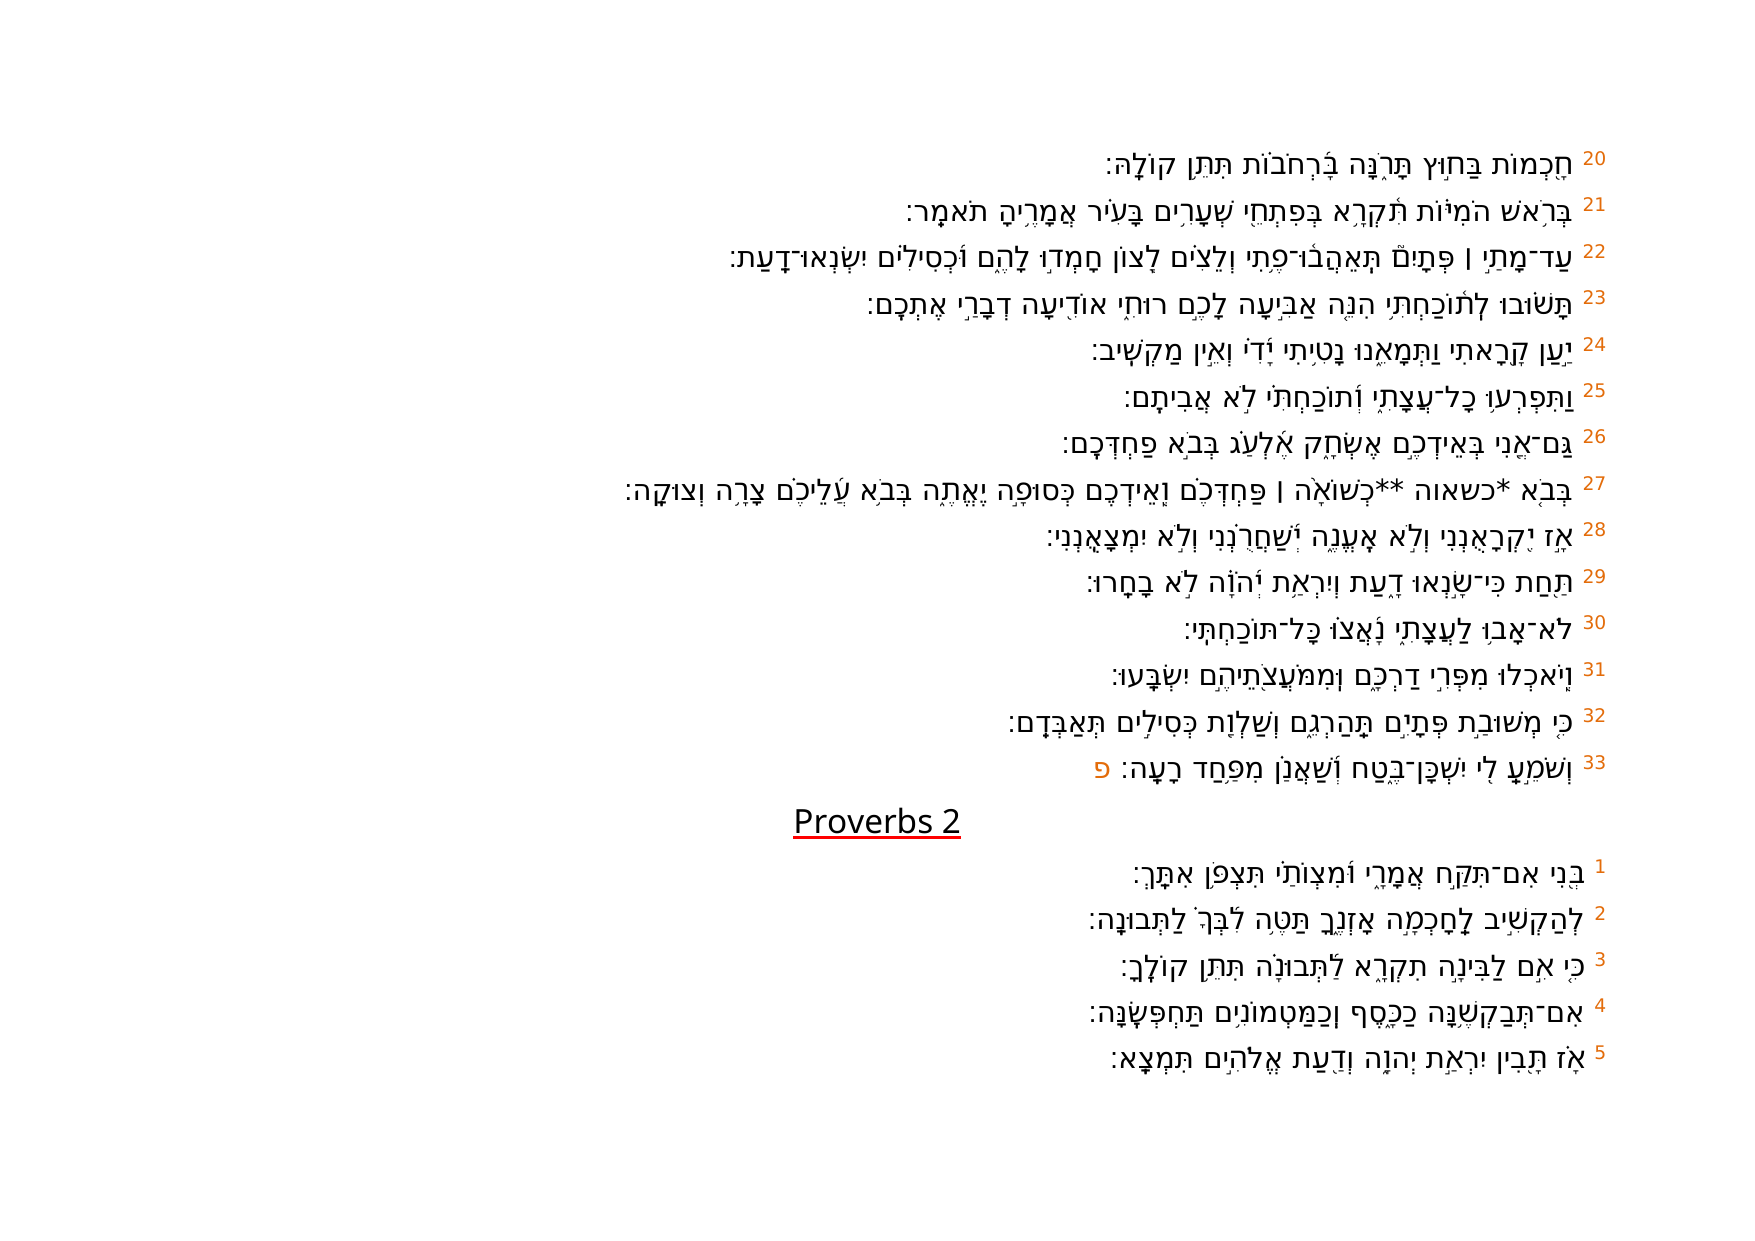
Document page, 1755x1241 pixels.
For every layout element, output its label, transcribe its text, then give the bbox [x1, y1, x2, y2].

text 32 כִּ֤י מְשׁוּבַ֣ת פְּתָיִ֣ם תַּֽהַרְגֵ֑ם וְשַׁלְוַ֖ת כְּסִילִ֣ים תְּאַבְּדֵֽם׃ ‬‬‬ [148, 705, 1606, 739]
text 26 גַּם־אֲ֭נִי בְּאֵידְכֶ֣ם אֶשְׂחָ֑ק אֶ֝לְעַ֗ג בְּבֹ֣א פַחְדְּכֶֽם׃ ‬‬‬ [148, 426, 1606, 460]
text 5 אָ֗ז תָּ֭בִין יִרְאַ֣ת יְהוָ֑ה וְדַ֖עַת אֱלֹהִ֣ים תִּמְצָֽא׃ ‬‬‬ [148, 1042, 1606, 1076]
text 33 וְשֹׁמֵ֣עַֽ לִ֭י יִשְׁכָּן־בֶּ֑טַח וְ֝שַׁאֲנַ֗ן מִפַּ֥חַד רָעָֽה׃ פ ‬‬‬ [148, 752, 1606, 786]
text Proverbs 2 [148, 798, 1606, 843]
text 23 תָּשׁ֗וּבוּ לְֽת֫וֹכַחְתִּ֥י הִנֵּ֤ה אַבִּ֣יעָה לָכֶ֣ם רוּחִ֑י אוֹדִ֖יעָה דְבָרַ֣י אֶתְכֶֽם׃ ‬‬‬ [148, 287, 1606, 321]
text 27 בְּבֹ֤א *כשאוה **כְשׁוֹאָ֨ה ׀ פַּחְדְּכֶ֗ם וְֽ֭אֵידְכֶם כְּסוּפָ֣ה יֶאֱתֶ֑ה בְּבֹ֥א עֲ֝לֵיכֶ֗ם צָרָ֥ה וְצוּקָֽה׃ ‬‬‬ [148, 473, 1606, 507]
text 31 וְֽ֭יֹאכְלוּ מִפְּרִ֣י דַרְכָּ֑ם וּֽמִמֹּעֲצֹ֖תֵיהֶ֣ם יִשְׂבָּֽעוּ׃ ‬‬‬ [148, 659, 1606, 693]
text 30 לֹא־אָב֥וּ לַעֲצָתִ֑י נָ֝אֲצ֗וּ כָּל־תּוֹכַחְתִּֽי׃ ‬‬‬ [148, 612, 1606, 646]
text 2 לְהַקְשִׁ֣יב לַֽחָכְמָ֣ה אָזְנֶ֑ךָ תַּטֶּ֥ה לִ֝בְּךָ֗ לַתְּבוּנָֽה׃ ‬‬‬ [148, 902, 1606, 936]
text 20 חָ֭כְמוֹת בַּח֣וּץ תָּרֹ֑נָּה בָּ֝רְחֹב֗וֹת תִּתֵּ֥ן קוֹלָֽהּ׃ ‬‬‬ [148, 148, 1606, 182]
text 24 יַ֣עַן קָ֭רָאתִי וַתְּמָאֵ֑נוּ נָטִ֥יתִי יָ֝דִ֗י וְאֵ֣ין מַקְשִֽׁיב׃ ‬‬‬ [148, 333, 1606, 367]
text 21 בְּרֹ֥אשׁ הֹמִיּ֗וֹת תִּ֫קְרָ֥א בְּפִתְחֵ֖י שְׁעָרִ֥ים בָּעִ֗יר אֲמָרֶ֥יהָ תֹאמֵֽר׃ ‬‬‬ [148, 194, 1606, 228]
text 4 אִם־תְּבַקְשֶׁ֥נָּה כַכָּ֑סֶף וְֽכַמַּטְמוֹנִ֥ים תַּחְפְּשֶֽׂנָּה׃ ‬‬‬ [148, 995, 1606, 1029]
text 3 כִּ֤י אִ֣ם לַבִּינָ֣ה תִקְרָ֑א לַ֝תְּבוּנָ֗ה תִּתֵּ֥ן קוֹלֶֽךָ׃ ‬‬‬ [148, 949, 1606, 983]
text 28 אָ֣ז יִ֭קְרָאֻנְנִי וְלֹ֣א אֶֽעֱנֶ֑ה יְ֝שַׁחֲרֻ֗נְנִי וְלֹ֣א יִמְצָאֻֽנְנִי׃ ‬‬‬ [148, 519, 1606, 553]
text 25 וַתִּפְרְע֥וּ כָל־עֲצָתִ֑י וְ֝תוֹכַחְתִּ֗י לֹ֣א אֲבִיתֶֽם׃ ‬‬‬ [148, 380, 1606, 414]
text 1 בְּ֭נִי אִם־תִּקַּ֣ח אֲמָרָ֑י וּ֝מִצְוֺתַ֗י תִּצְפֹּ֥ן אִתָּֽךְ׃ ‬‬‬ [148, 856, 1606, 890]
text 22 עַד־מָתַ֣י ׀ פְּתָיִם֮ תְּֽאֵהֲב֫וּ־פֶ֥תִי וְלֵצִ֗ים לָ֭צוֹן חָמְד֣וּ לָהֶ֑ם וּ֝כְסִילִ֗ים יִשְׂנְאוּ־דָֽעַת׃ ‬‬‬ [148, 241, 1606, 274]
text 29 תַּ֭חַת כִּי־שָׂ֣נְאוּ דָ֑עַת וְיִרְאַ֥ת יְ֝הֹוָ֗ה לֹ֣א בָחָֽרוּ׃ ‬‬‬ [148, 566, 1606, 600]
